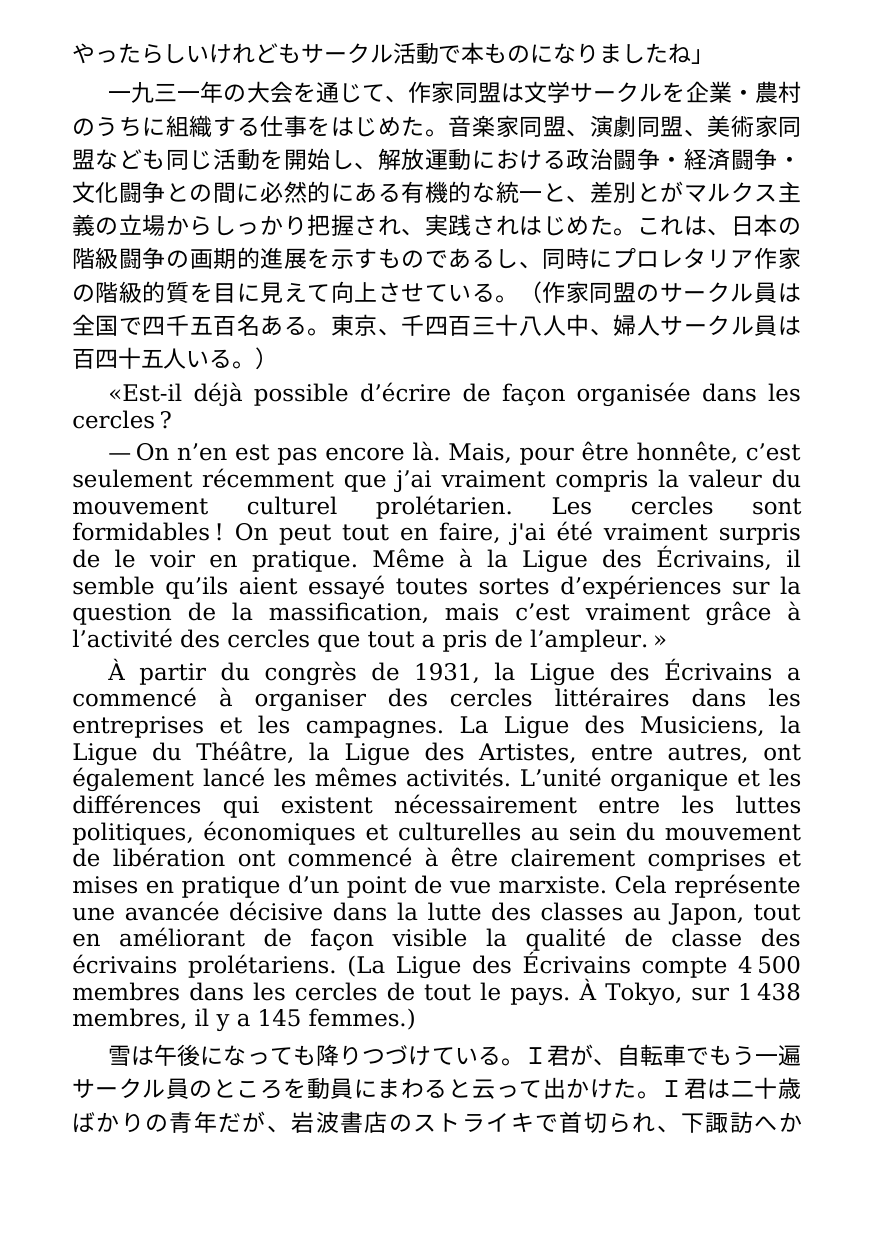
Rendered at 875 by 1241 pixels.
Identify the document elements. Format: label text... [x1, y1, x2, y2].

text «Est-il déjà possible d’écrire de façon organisée dans les cercles ? [72, 380, 802, 433]
text 一九三一年の大会を通じて、作家同盟は文学サークルを企業・農村のうちに組織する仕事をはじめた。音楽家同盟、演劇同盟、美術家同盟なども同じ活動を開始し、解放運動における政治闘争・経済闘争・文化闘争との間に必然的にある有機的な統一と、差別とがマルクス主義の立場からしっかり把握され、実践されはじめた。これは、日本の階級闘争の画期的進展を示すものであるし、同時にプロレタリア作家の階級的質を目に見えて向上させている。（作家同盟のサークル員は全国で四千五百名ある。東京、千四百三十八人中、婦人サークル員は百四十五人いる。） [72, 75, 802, 374]
text À partir du congrès de 1931, la Ligue des Écrivains a commencé à organiser des cercles littéraires dans les entreprises et les campagnes. La Ligue des Musiciens, la Ligue du Théâtre, la Ligue des Artistes, entre autres, ont également lancé les mêmes activités. L’unité organique et les différences qui existent nécessairement entre les luttes politiques, économiques et culturelles au sein du mouvement de libération ont commencé à être clairement comprises et mises en pratique d’un point de vue marxiste. Cela représente une avancée décisive dans la lutte des classes au Japon, tout en améliorant de façon visible la qualité de classe des écrivains prolétariens. (La Ligue des Écrivains compte 4 500 membres dans les cercles de tout le pays. À Tokyo, sur 1 438 membres, il y a 145 femmes.) [72, 659, 802, 1032]
text 雪は午後になっても降りつづけている。Ｉ君が、自転車でもう一遍サークル員のところを動員にまわると云って出かけた。Ｉ君は二十歳ばかりの青年だが、岩波書店のストライキで首切られ、下諏訪へか [72, 1038, 802, 1138]
text やったらしいけれどもサークル活動で本ものになりましたね」 [72, 36, 802, 69]
text — On n’en est pas encore là. Mais, pour être honnête, c’est seulement récemment que j’ai vraiment compris la valeur du mouvement culturel prolétarien. Les cercles sont formidables ! On peut tout en faire, j'ai été vraiment surpris de le voir en pratique. Même à la Ligue des Écrivains, il semble qu’ils aient essayé toutes sortes d’expériences sur la question de la massification, mais c’est vraiment grâce à l’activité des cercles que tout a pris de l’ampleur. » [72, 439, 802, 653]
